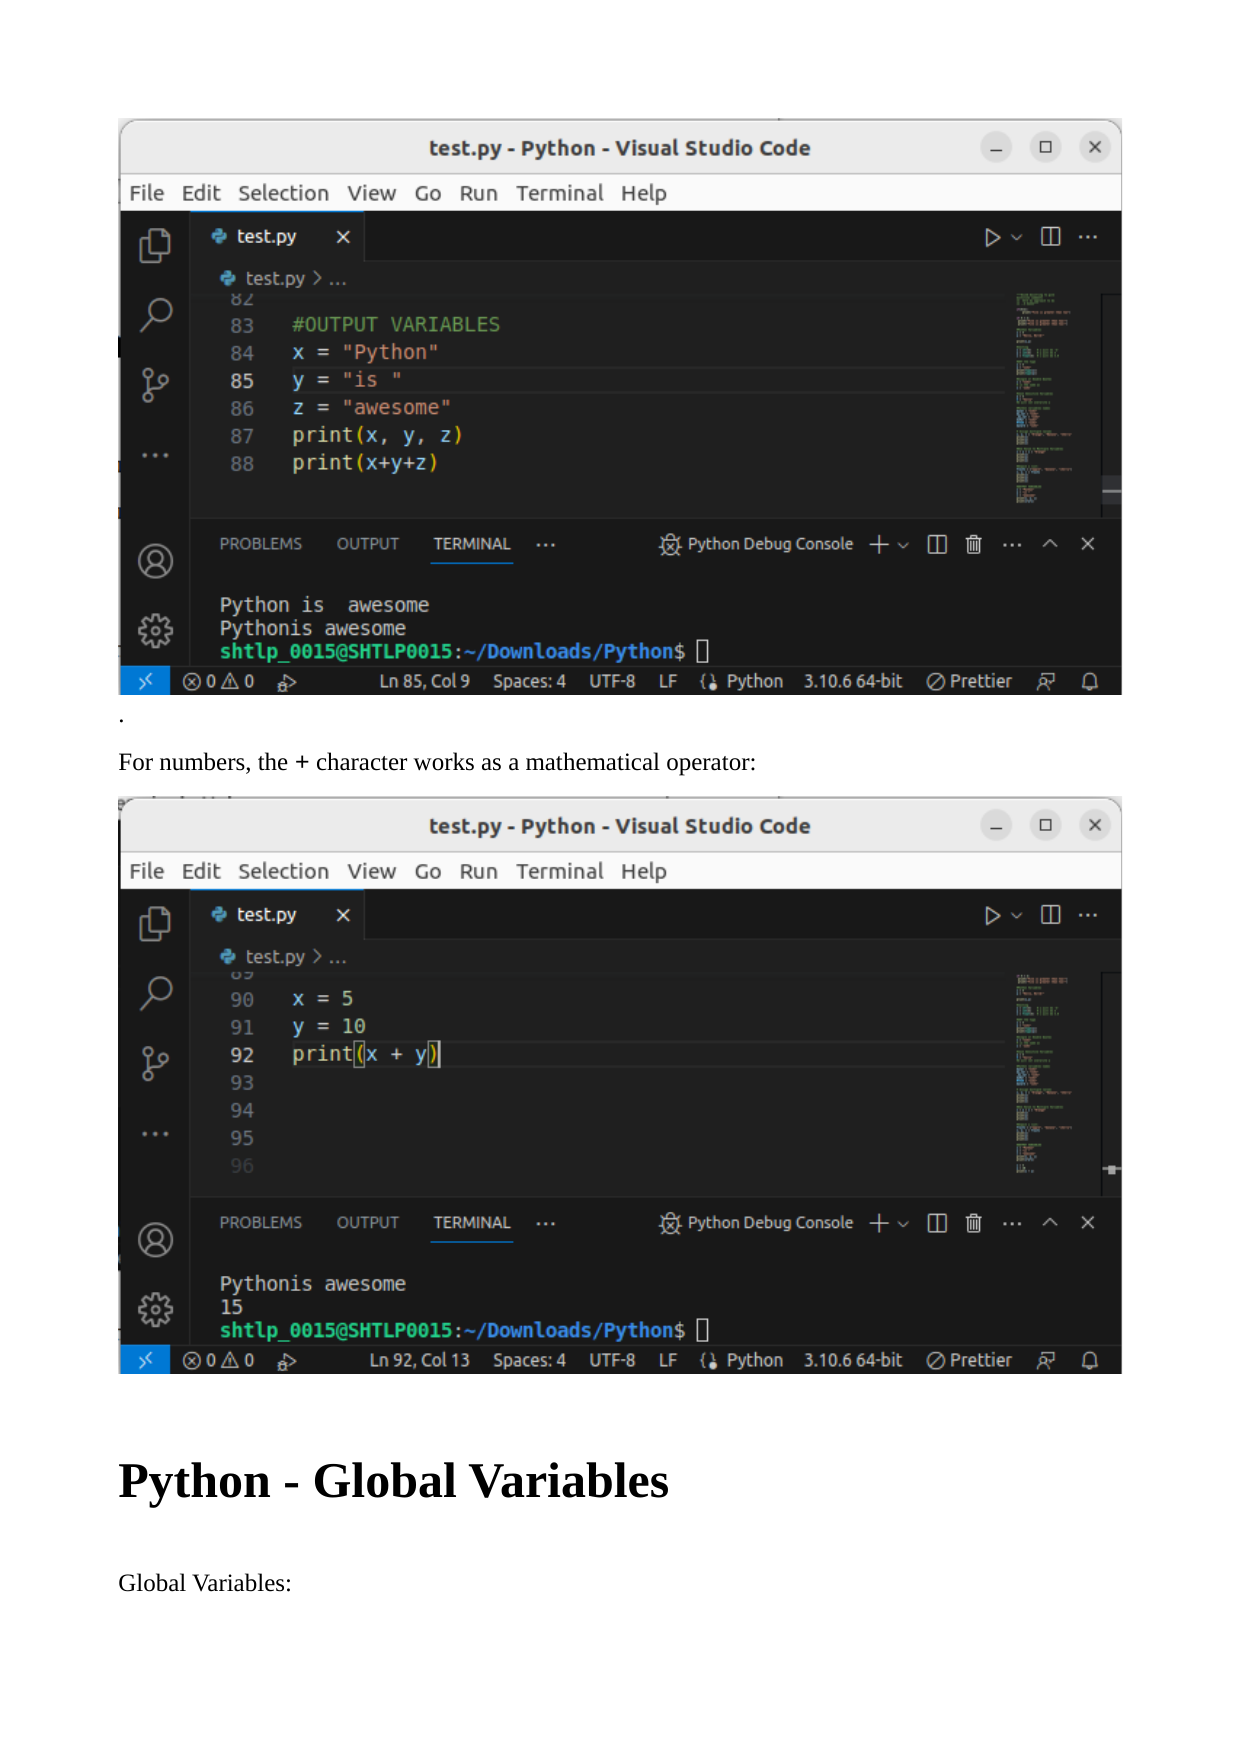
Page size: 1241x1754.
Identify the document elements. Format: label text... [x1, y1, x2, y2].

text Global Variables: [118, 1568, 1122, 1597]
text For numbers, the + character works as a mathematical operator: [118, 747, 1122, 778]
subtitle Python - Global Variables [118, 1450, 1122, 1508]
picture [118, 118, 1123, 695]
text . [118, 695, 1122, 728]
picture [118, 796, 1123, 1374]
